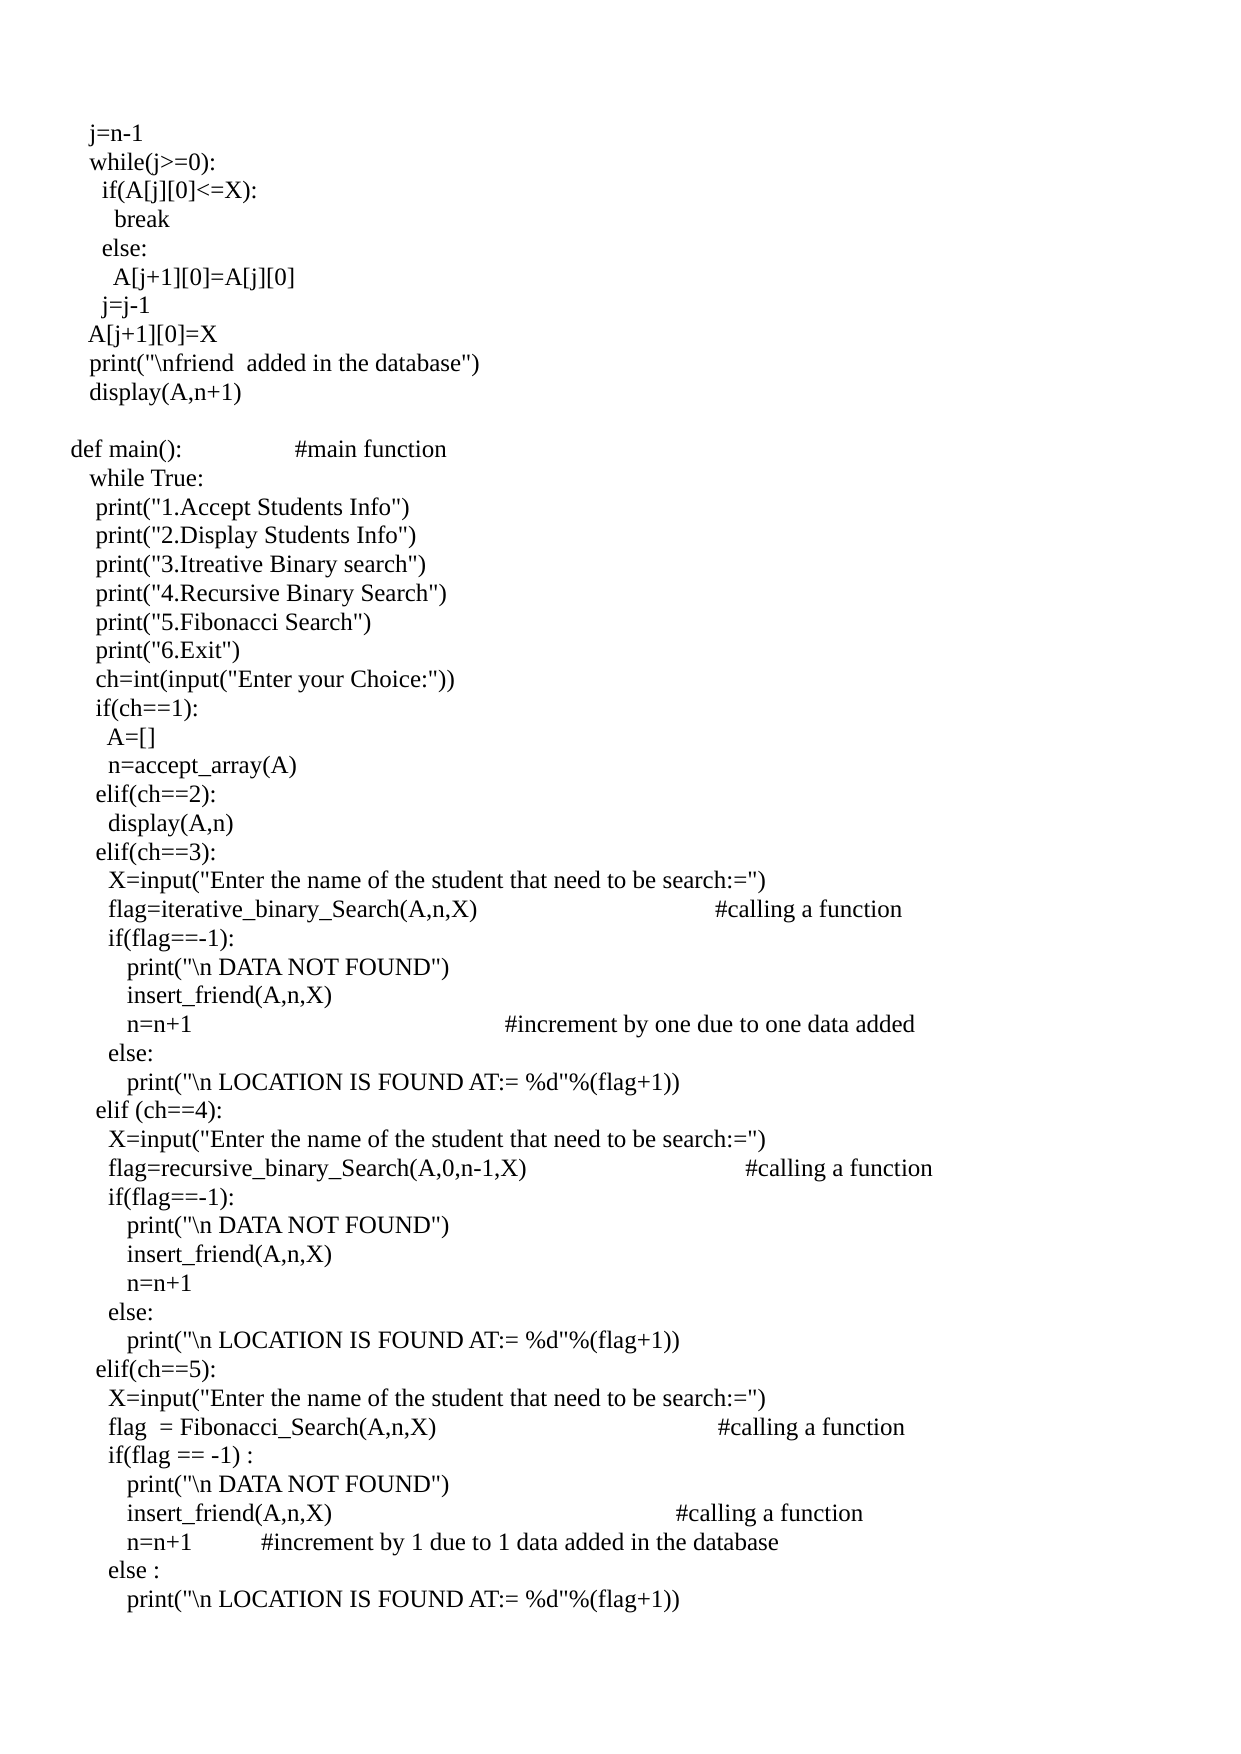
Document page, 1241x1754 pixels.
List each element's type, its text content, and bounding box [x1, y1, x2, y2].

text else: [70, 1297, 1139, 1326]
text print("\n LOCATION IS FOUND AT:= %d"%(flag+1)) [70, 1067, 1139, 1096]
text def main(): #main function [70, 434, 1139, 463]
text print("\n LOCATION IS FOUND AT:= %d"%(flag+1)) [70, 1326, 1139, 1354]
text elif (ch==4): [70, 1096, 1139, 1124]
text X=input("Enter the name of the student that need to be search:=") [70, 866, 1139, 894]
text print("\n LOCATION IS FOUND AT:= %d"%(flag+1)) [70, 1584, 1139, 1613]
text else: [70, 1038, 1139, 1067]
text A[j+1][0]=A[j][0] [70, 262, 1139, 291]
text elif(ch==5): [70, 1354, 1139, 1383]
text while True: [70, 463, 1139, 492]
text if(ch==1): [70, 693, 1139, 722]
text j=j-1 [70, 291, 1139, 319]
text print("\n DATA NOT FOUND") [70, 1469, 1139, 1498]
text print("\nfriend added in the database") [70, 348, 1139, 377]
text print("3.Itreative Binary search") [70, 549, 1139, 578]
text if(flag==-1): [70, 1182, 1139, 1211]
text elif(ch==2): [70, 779, 1139, 808]
text elif(ch==3): [70, 837, 1139, 866]
text break [70, 204, 1139, 233]
text print("4.Recursive Binary Search") [70, 578, 1139, 607]
text flag = Fibonacci_Search(A,n,X) #calling a function [70, 1412, 1139, 1441]
text print("5.Fibonacci Search") [70, 607, 1139, 636]
text A[j+1][0]=X [70, 319, 1139, 348]
text print("2.Display Students Info") [70, 521, 1139, 549]
text if(flag == -1) : [70, 1441, 1139, 1469]
text display(A,n+1) [70, 377, 1139, 406]
text X=input("Enter the name of the student that need to be search:=") [70, 1383, 1139, 1412]
text else : [70, 1556, 1139, 1584]
text print("1.Accept Students Info") [70, 492, 1139, 521]
text while(j>=0): [70, 147, 1139, 176]
text flag=recursive_binary_Search(A,0,n-1,X) #calling a function [70, 1153, 1139, 1182]
text j=n-1 [70, 118, 1139, 147]
text if(A[j][0]<=X): [70, 176, 1139, 204]
text print("\n DATA NOT FOUND") [70, 1211, 1139, 1239]
text if(flag==-1): [70, 923, 1139, 952]
text n=accept_array(A) [70, 751, 1139, 779]
text X=input("Enter the name of the student that need to be search:=") [70, 1124, 1139, 1153]
text n=n+1 #increment by 1 due to 1 data added in the database [70, 1527, 1139, 1556]
text else: [70, 233, 1139, 262]
text n=n+1 #increment by one due to one data added [70, 1009, 1139, 1038]
text insert_friend(A,n,X) #calling a function [70, 1498, 1139, 1527]
text insert_friend(A,n,X) [70, 1239, 1139, 1268]
text flag=iterative_binary_Search(A,n,X) #calling a function [70, 894, 1139, 923]
text ch=int(input("Enter your Choice:")) [70, 664, 1139, 693]
text insert_friend(A,n,X) [70, 981, 1139, 1009]
text A=[] [70, 722, 1139, 751]
text display(A,n) [70, 808, 1139, 837]
text print("\n DATA NOT FOUND") [70, 952, 1139, 981]
text n=n+1 [70, 1268, 1139, 1297]
text print("6.Exit") [70, 636, 1139, 664]
